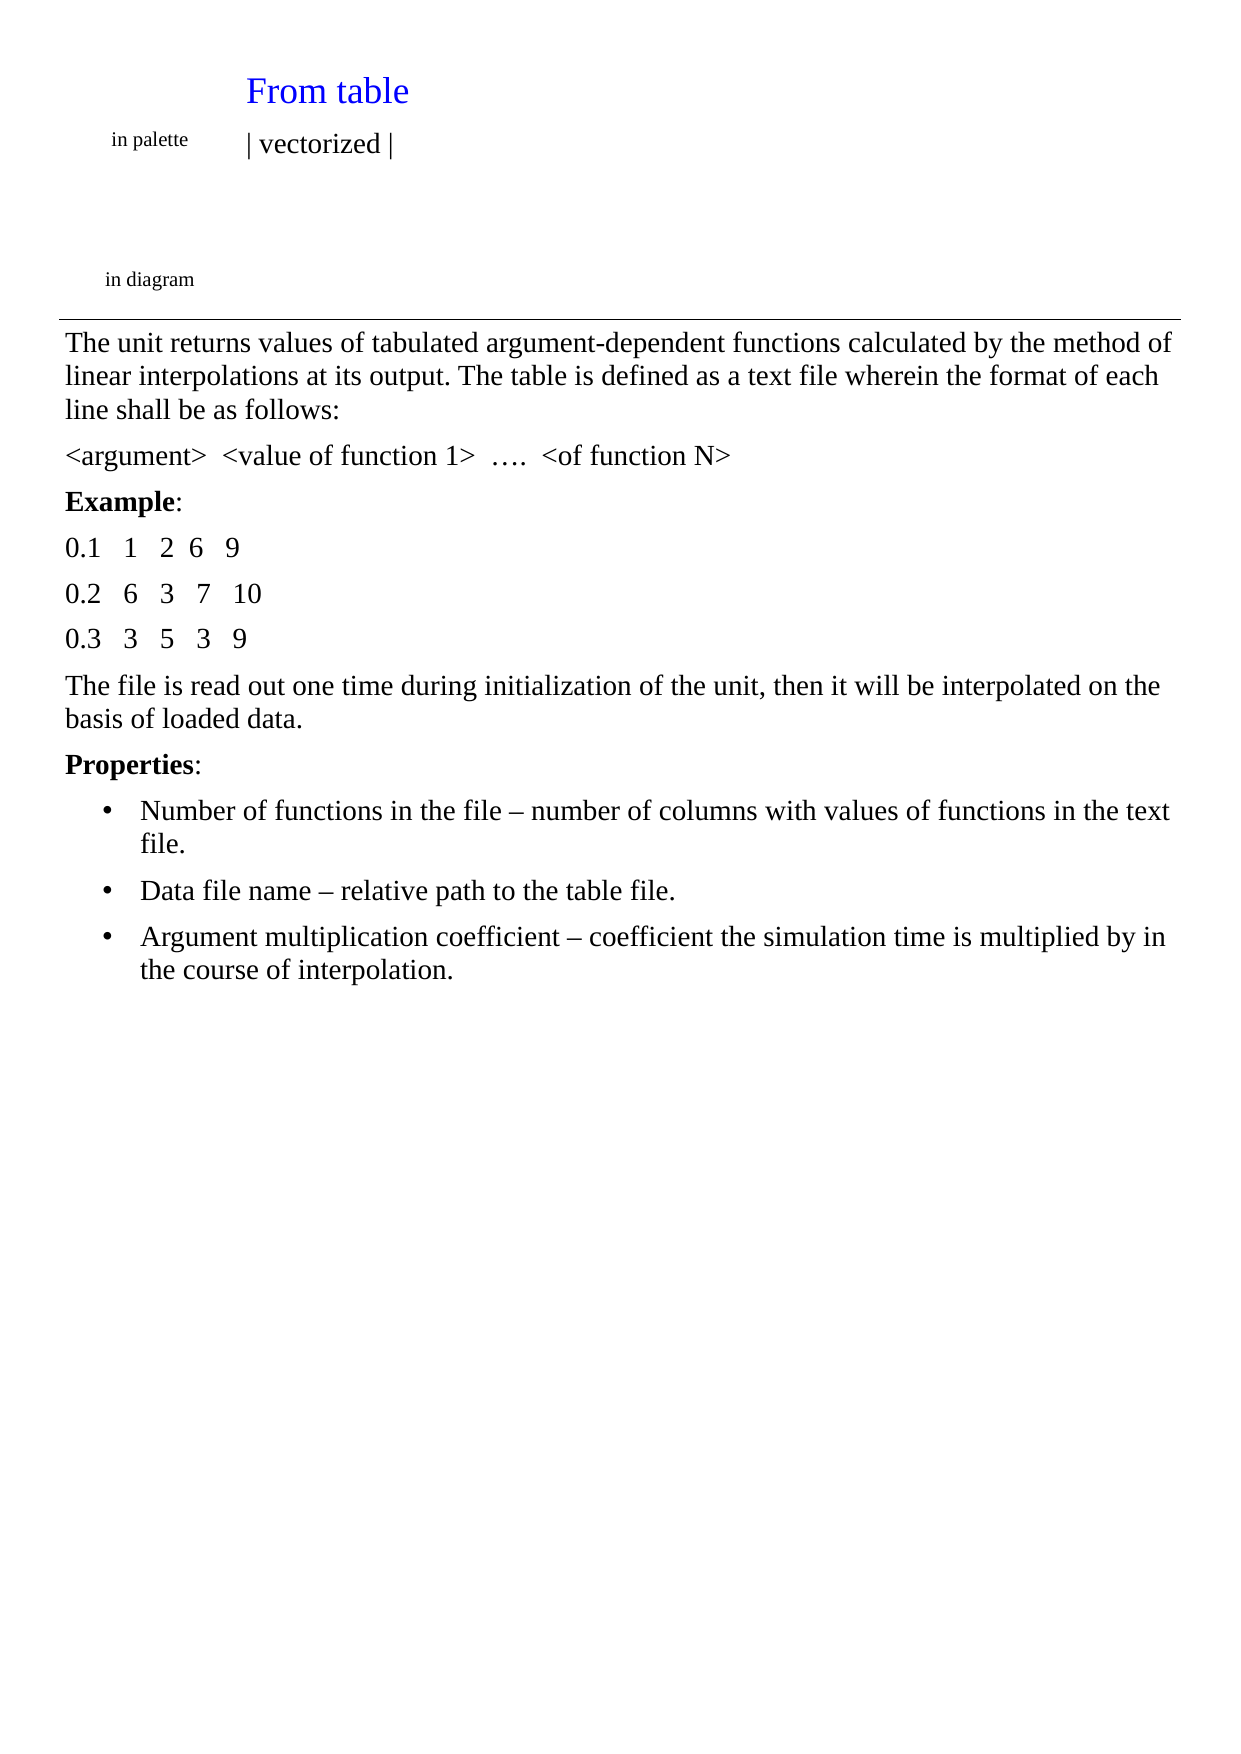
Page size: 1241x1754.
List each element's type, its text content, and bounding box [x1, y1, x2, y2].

table_cell [240, 178, 1181, 262]
table_cell The unit returns values of tabulated argument-dependent functions calculated by the method of linear interpolations at its output. The table is defined as a text file wherein the format of each line shall be as follows: <argument> <value of function 1> …. <of function N> Example: 0.1 1 2 6 9 0.2 6 3 7 10 0.3 3 5 3 9 The file is read out one time during initialization of the unit, then it will be interpolated on the basis of loaded data. Properties: Number of functions in the file – number of columns with values of functions in the text file. Data file name – relative path to the table file. Argument multiplication coefficient – coefficient the simulation time is multiplied by in the course of interpolation. [59, 320, 1181, 1004]
table_cell [240, 262, 1181, 319]
table_cell in palette [59, 121, 240, 178]
table_cell [59, 178, 240, 262]
table_cell | vectorized | [240, 121, 1181, 178]
table_header [59, 59, 240, 121]
table_header From table [240, 59, 1181, 121]
table_cell in diagram [59, 262, 240, 319]
